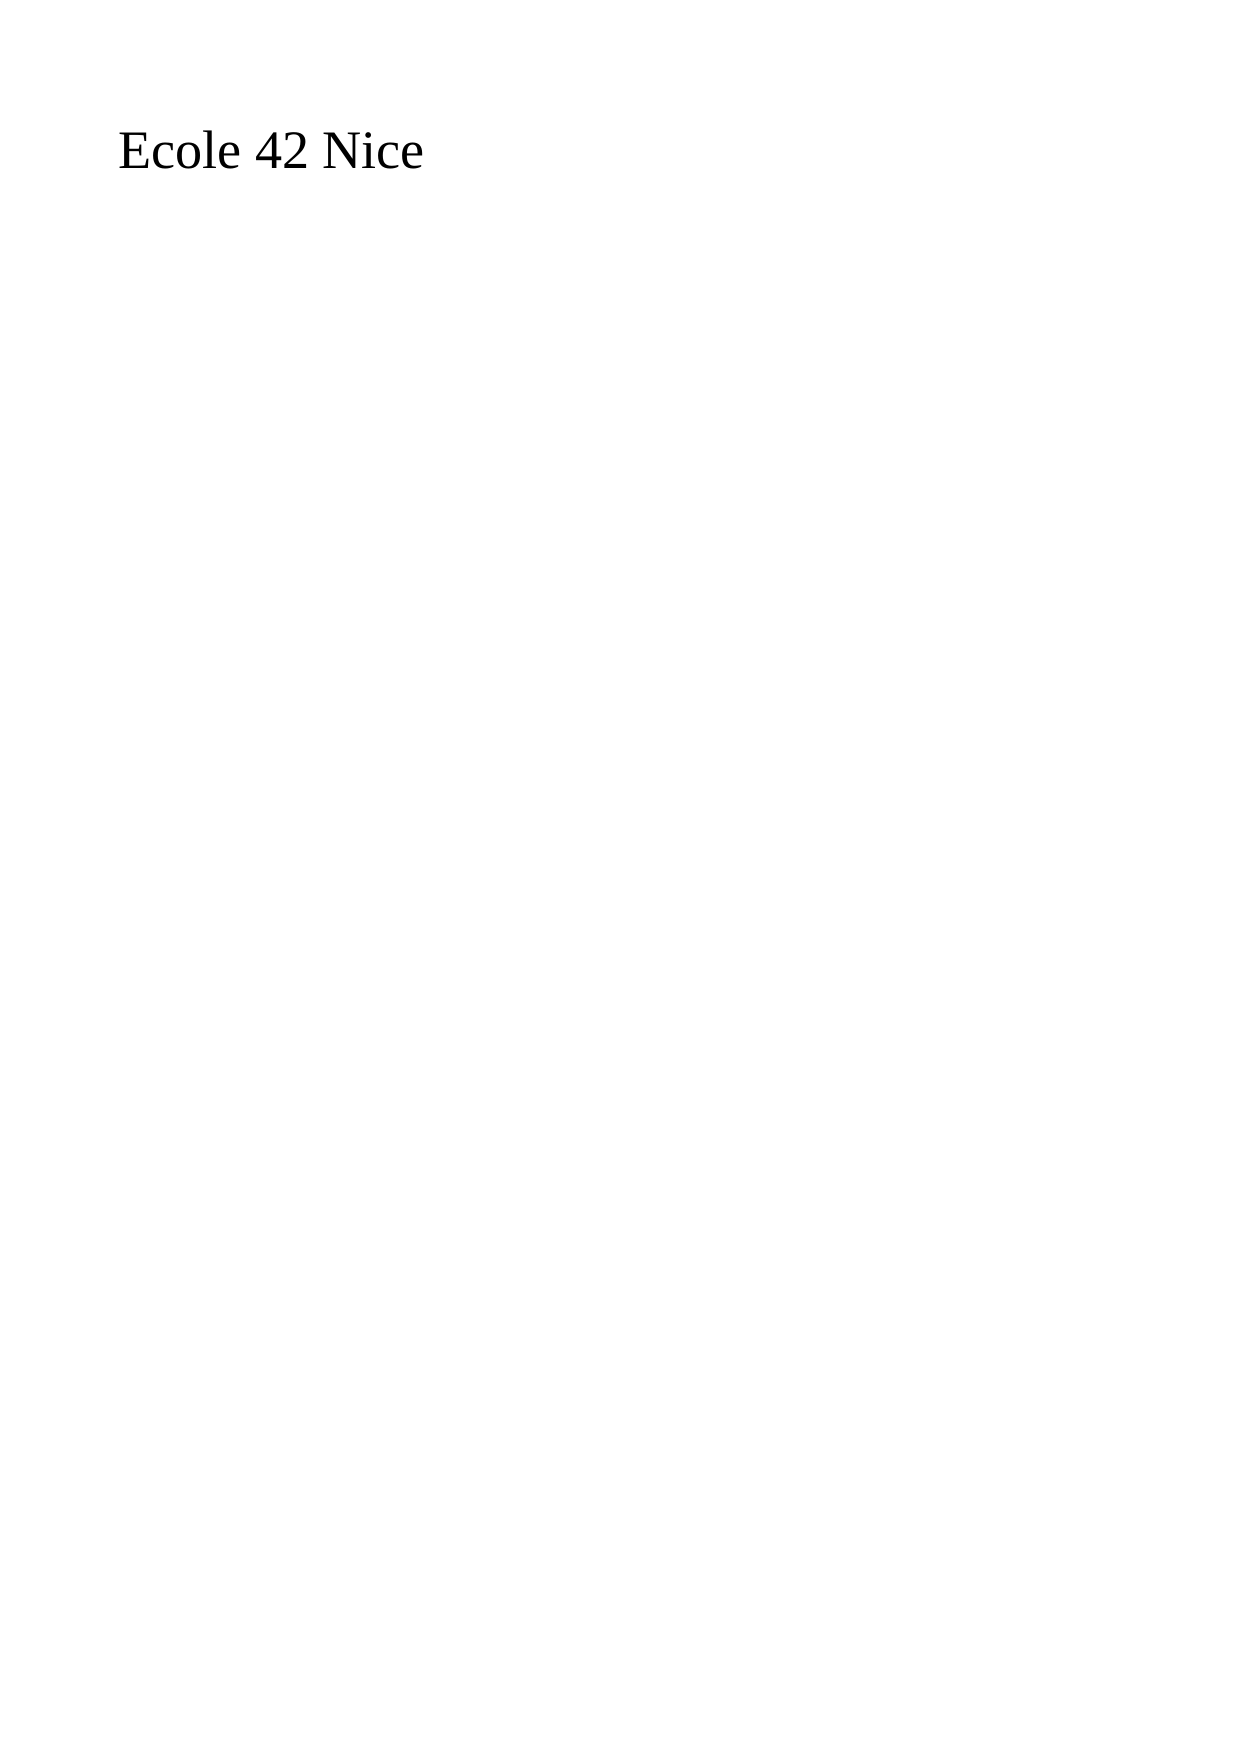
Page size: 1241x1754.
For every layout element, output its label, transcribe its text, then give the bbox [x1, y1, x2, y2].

text Ecole 42 Nice [118, 118, 1122, 180]
